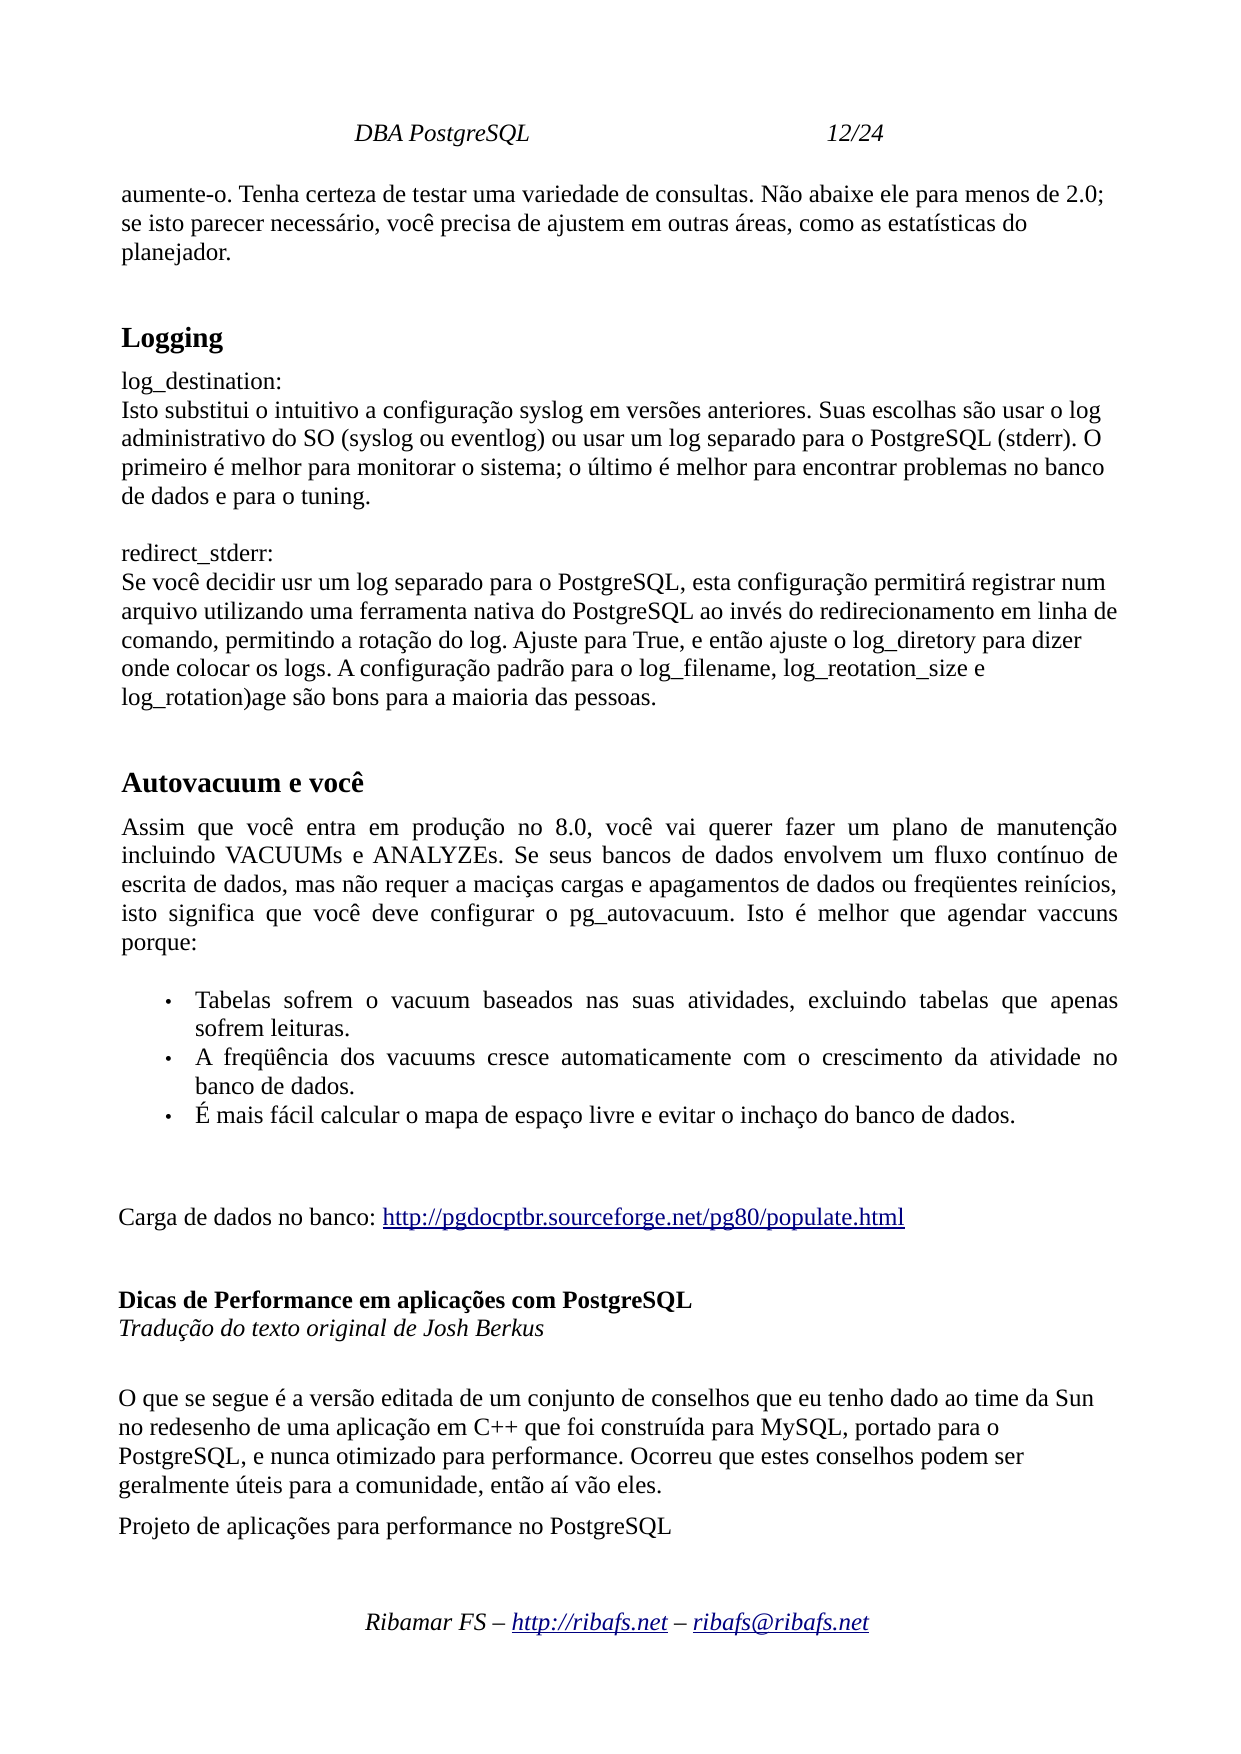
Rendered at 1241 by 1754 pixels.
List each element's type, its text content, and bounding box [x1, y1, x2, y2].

text Dicas de Performance em aplicações com PostgreSQL [118, 1285, 1122, 1313]
text Projeto de aplicações para performance no PostgreSQL [118, 1511, 1122, 1540]
table_header aumente-o. Tenha certeza de testar uma variedade de consultas. Não abaixe ele para menos de 2.0; se isto parecer necessário, você precisa de ajustem em outras áreas, como as estatísticas do planejador. Logging log_destination: Isto substitui o intuitivo a configuração syslog em versões anteriores. Suas escolhas são usar o log administrativo do SO (syslog ou eventlog) ou usar um log separado para o PostgreSQL (stderr). O primeiro é melhor para monitorar o sistema; o último é melhor para encontrar problemas no banco de dados e para o tuning. redirect_stderr: Se você decidir usr um log separado para o PostgreSQL, esta configuração permitirá registrar num arquivo utilizando uma ferramenta nativa do PostgreSQL ao invés do redirecionamento em linha de comando, permitindo a rotação do log. Ajuste para True, e então ajuste o log_diretory para dizer onde colocar os logs. A configuração padrão para o log_filename, log_reotation_size e log_rotation)age são bons para a maioria das pessoas. Autovacuum e você Assim que você entra em produção no 8.0, você vai querer fazer um plano de manutenção incluindo VACUUMs e ANALYZEs. Se seus bancos de dados envolvem um fluxo contínuo de escrita de dados, mas não requer a maciças cargas e apagamentos de dados ou freqüentes reinícios, isto significa que você deve configurar o pg_autovacuum. Isto é melhor que agendar vaccuns porque: Tabelas sofrem o vacuum baseados nas suas atividades, excluindo tabelas que apenas sofrem leituras. A freqüência dos vacuums cresce automaticamente com o crescimento da atividade no banco de dados. É mais fácil calcular o mapa de espaço livre e evitar o inchaço do banco de dados. [118, 176, 1122, 1161]
text Tradução do texto original de Josh Berkus [118, 1313, 1122, 1342]
text O que se segue é a versão editada de um conjunto de conselhos que eu tenho dado ao time da Sun no redesenho de uma aplicação em C++ que foi construída para MySQL, portado para o PostgreSQL, e nunca otimizado para performance. Ocorreu que estes conselhos podem ser geralmente úteis para a comunidade, então aí vão eles. [118, 1383, 1122, 1498]
text Carga de dados no banco: http://pgdocptbr.sourceforge.net/pg80/populate.html [118, 1202, 1122, 1231]
